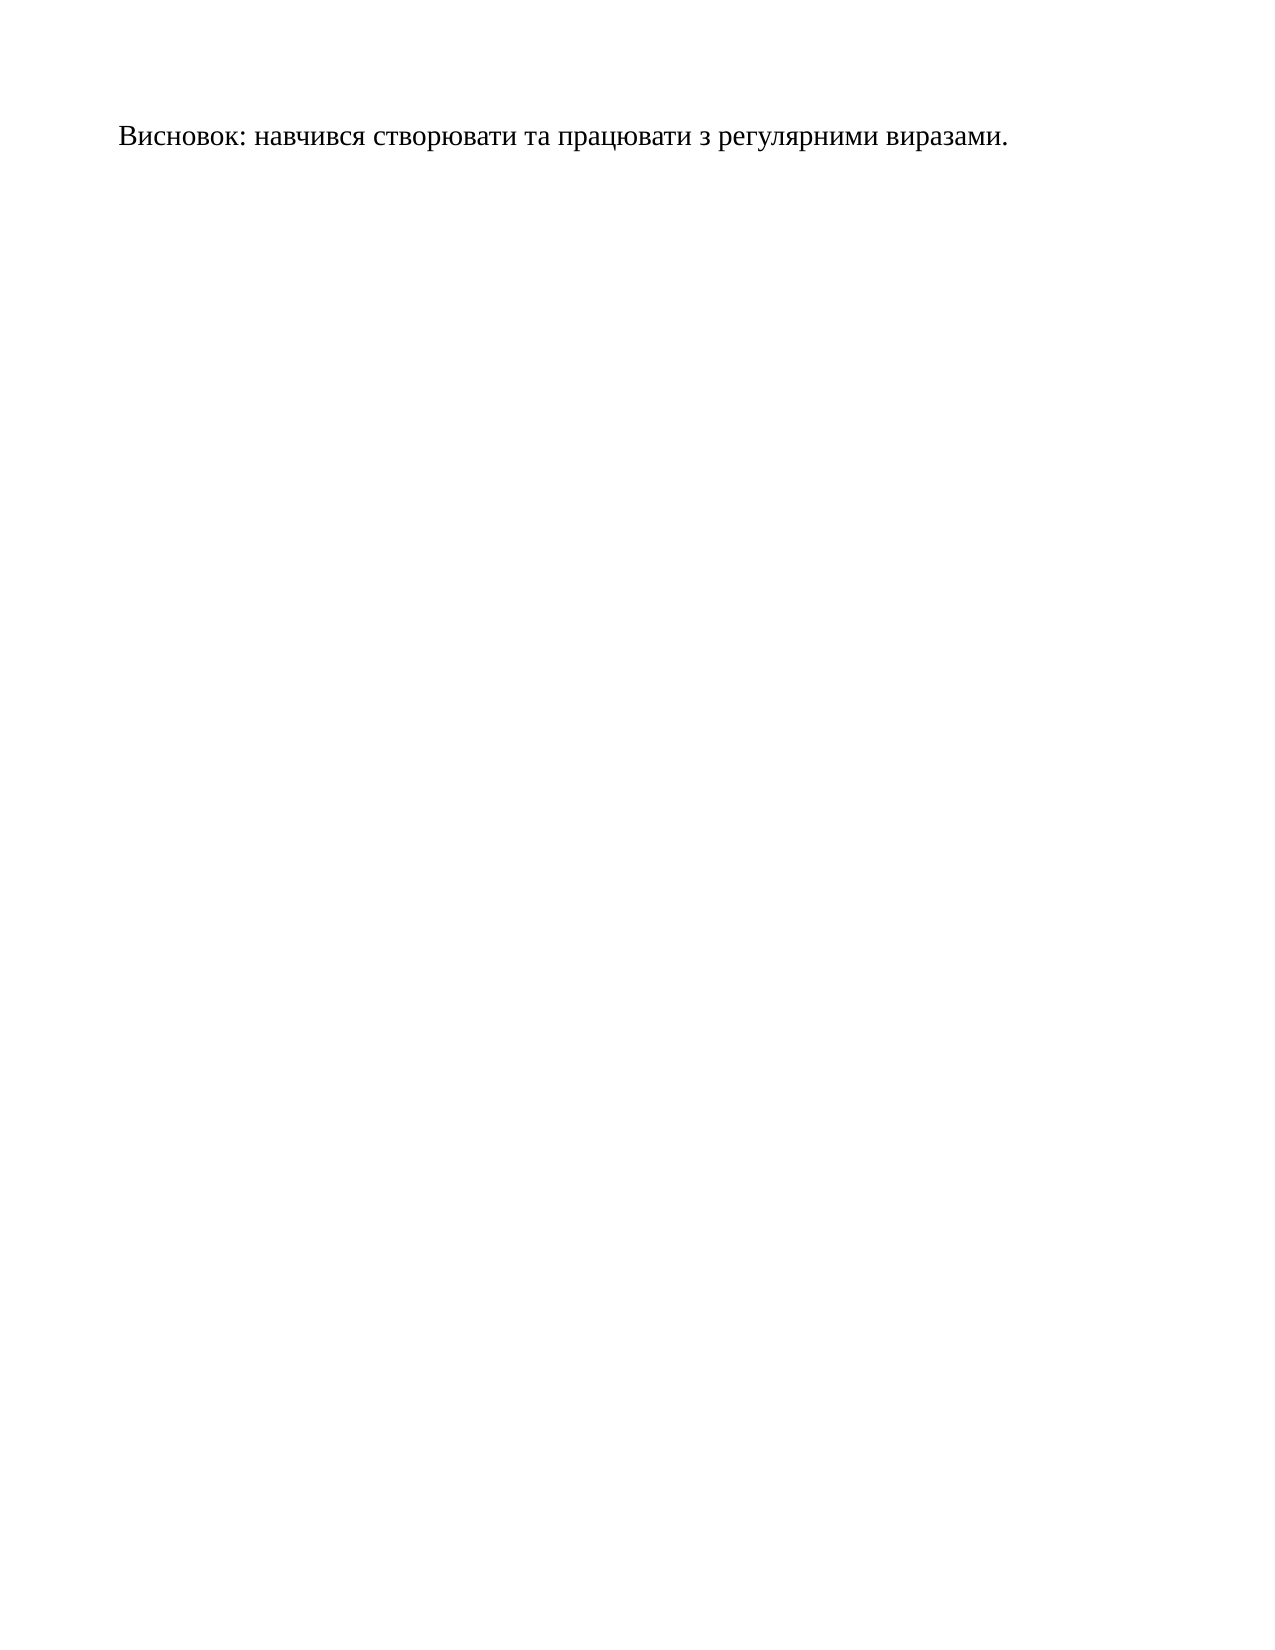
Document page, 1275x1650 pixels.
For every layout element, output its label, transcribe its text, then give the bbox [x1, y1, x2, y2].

text Висновок: навчився створювати та працювати з регулярними виразами. [118, 118, 1157, 152]
